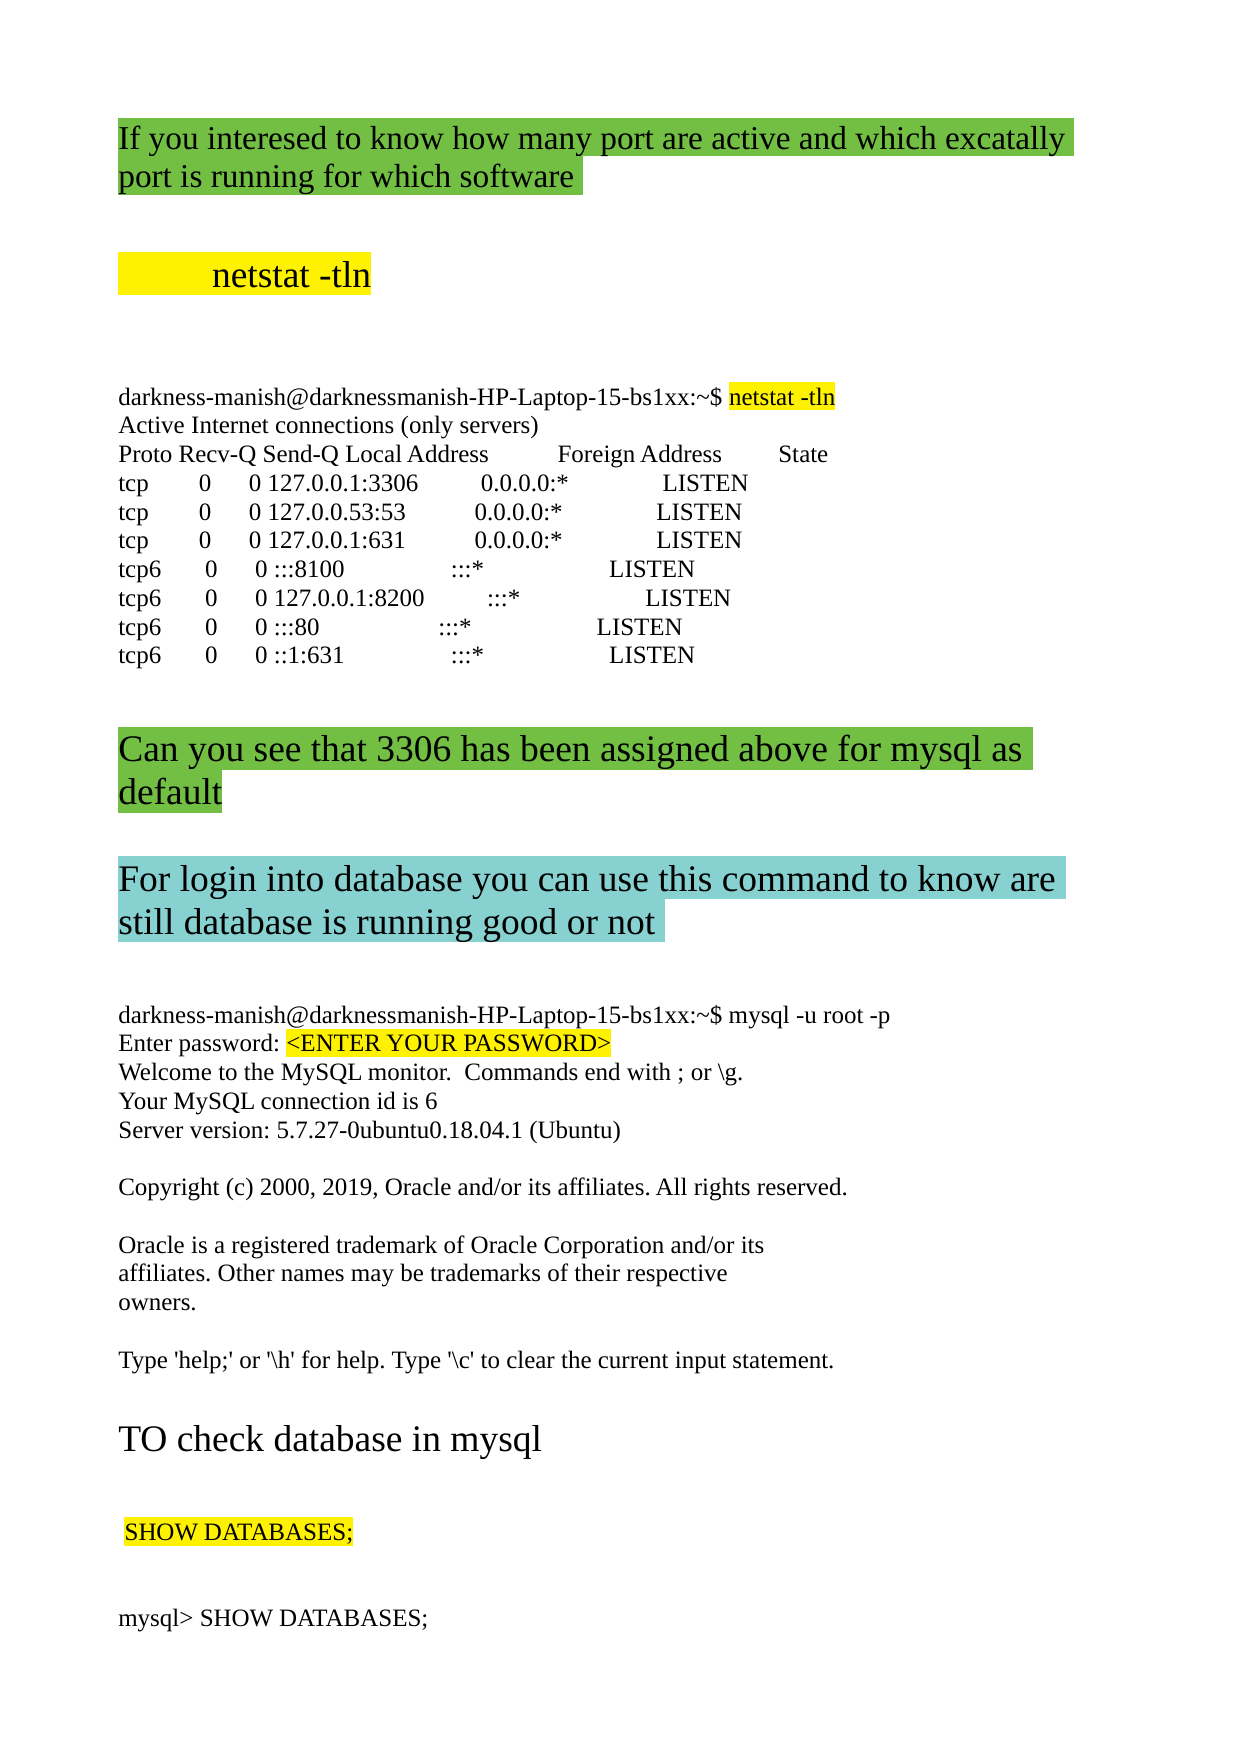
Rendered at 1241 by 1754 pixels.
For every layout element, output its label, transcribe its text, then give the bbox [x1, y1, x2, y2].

text Proto Recv-Q Send-Q Local Address Foreign Address State [118, 439, 1122, 468]
text Active Internet connections (only servers) [118, 410, 1122, 439]
text tcp6 0 0 :::8100 :::* LISTEN [118, 554, 1122, 583]
text netstat -tln [118, 252, 1122, 295]
text Welcome to the MySQL monitor. Commands end with ; or \g. [118, 1057, 1122, 1086]
text TO check database in mysql [118, 1417, 1122, 1460]
text Server version: 5.7.27-0ubuntu0.18.04.1 (Ubuntu) [118, 1115, 1122, 1143]
text affiliates. Other names may be trademarks of their respective [118, 1258, 1122, 1287]
text tcp 0 0 127.0.0.1:3306 0.0.0.0:* LISTEN [118, 468, 1122, 497]
text Oracle is a registered trademark of Oracle Corporation and/or its [118, 1230, 1122, 1258]
text tcp6 0 0 :::80 :::* LISTEN [118, 612, 1122, 640]
text Enter password: <ENTER YOUR PASSWORD> [118, 1028, 1122, 1057]
text tcp 0 0 127.0.0.1:631 0.0.0.0:* LISTEN [118, 525, 1122, 554]
text owners. [118, 1287, 1122, 1316]
text Type 'help;' or '\h' for help. Type '\c' to clear the current input statement. [118, 1345, 1122, 1373]
text If you interesed to know how many port are active and which excatally port is running for which software [118, 118, 1122, 195]
text tcp6 0 0 127.0.0.1:8200 :::* LISTEN [118, 583, 1122, 612]
text SHOW DATABASES; [118, 1517, 1122, 1546]
text darkness-manish@darknessmanish-HP-Laptop-15-bs1xx:~$ netstat -tln [118, 382, 1122, 410]
text tcp 0 0 127.0.0.53:53 0.0.0.0:* LISTEN [118, 497, 1122, 525]
text Can you see that 3306 has been assigned above for mysql as default [118, 727, 1122, 813]
text darkness-manish@darknessmanish-HP-Laptop-15-bs1xx:~$ mysql -u root -p [118, 1000, 1122, 1028]
text mysql> SHOW DATABASES; [118, 1603, 1122, 1632]
text Your MySQL connection id is 6 [118, 1086, 1122, 1115]
text Copyright (c) 2000, 2019, Oracle and/or its affiliates. All rights reserved. [118, 1172, 1122, 1201]
text For login into database you can use this command to know are still database is running good or not [118, 856, 1122, 942]
text tcp6 0 0 ::1:631 :::* LISTEN [118, 640, 1122, 669]
